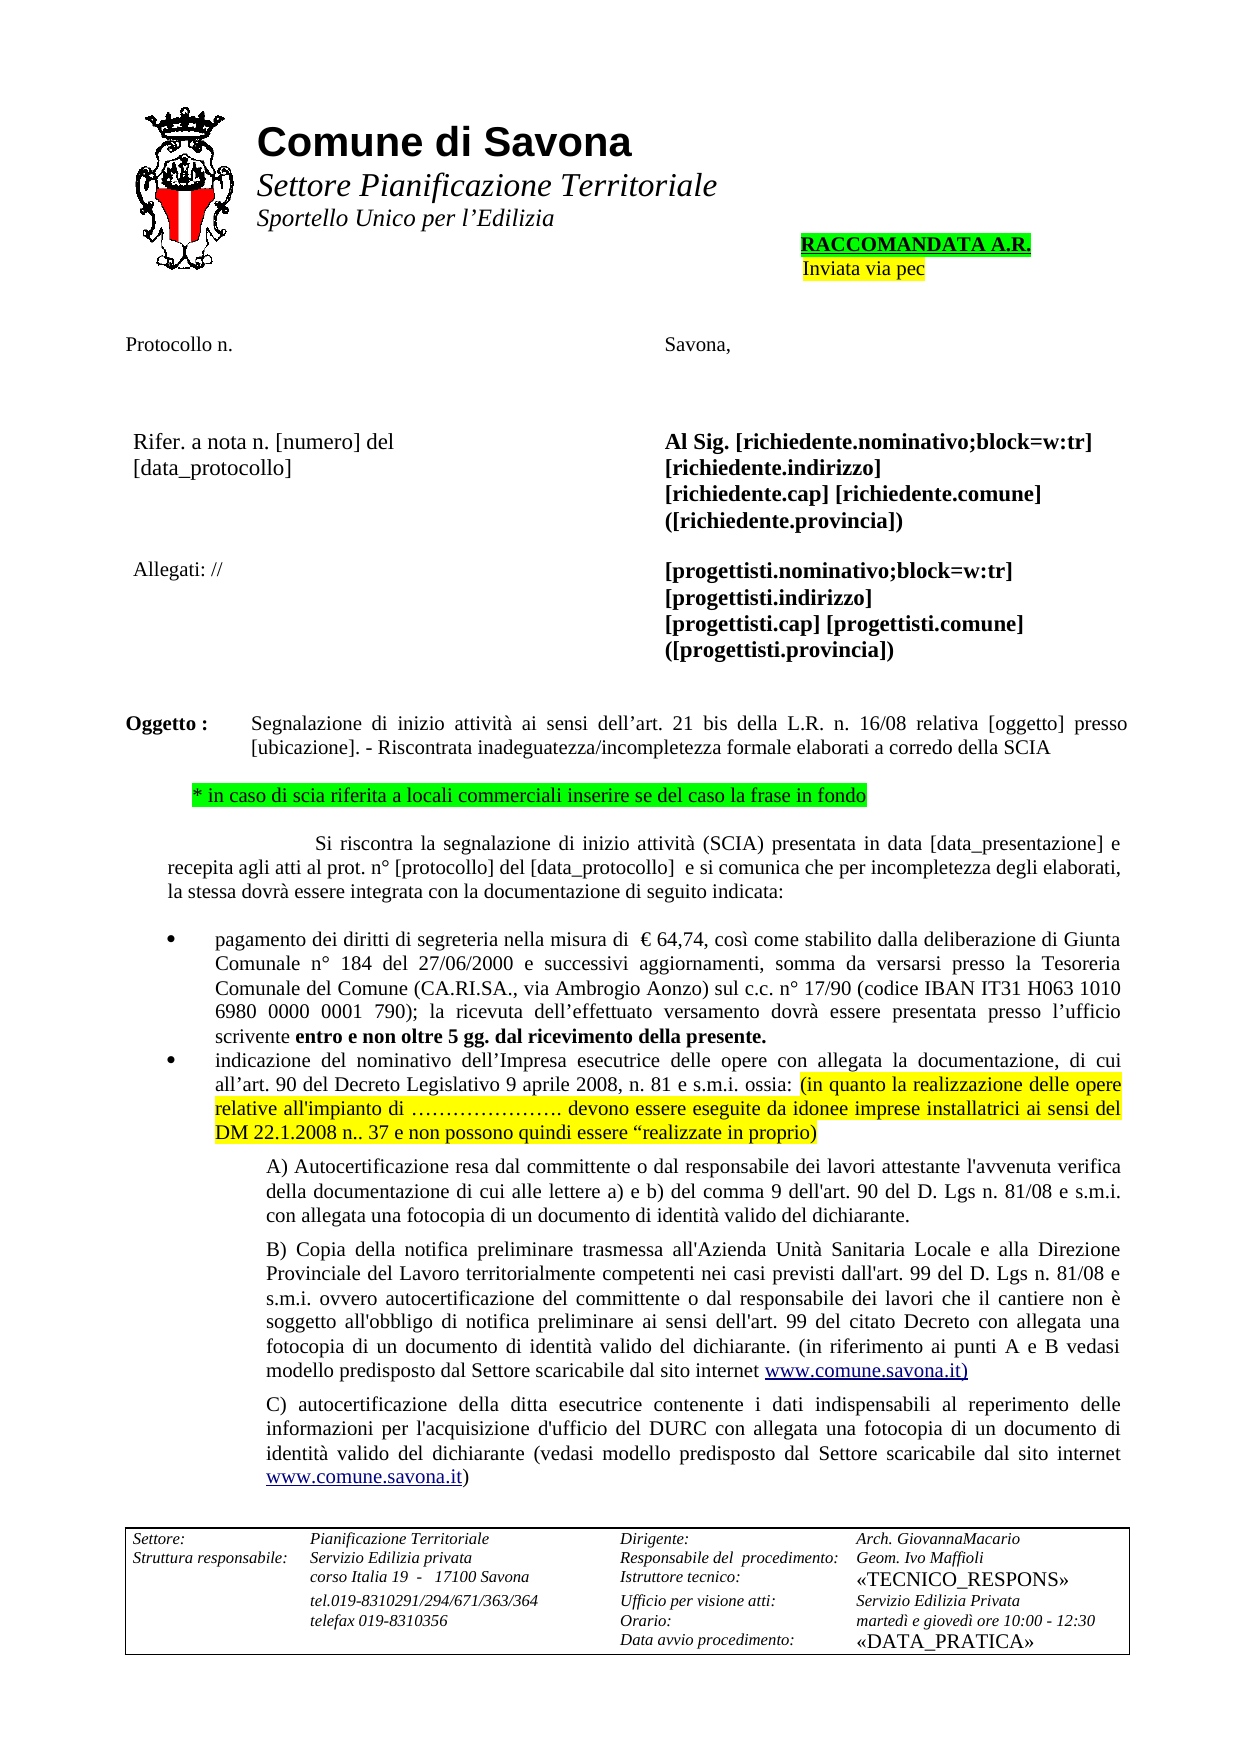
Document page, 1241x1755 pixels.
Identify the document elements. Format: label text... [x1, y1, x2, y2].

table_header Al Sig. [richiedente.nominativo;block=w:tr] [richiedente.indirizzo] [richiedente.cap] [richiedente.comune] ([richiedente.provincia]) [657, 428, 1144, 557]
table_header Savona, [657, 331, 1137, 356]
text B) Copia della notifica preliminare trasmessa all'Azienda Unità Sanitaria Locale e alla Direzione Provinciale del Lavoro territorialmente competenti nei casi previsti dall'art. 99 del D. Lgs n. 81/08 e s.m.i. ovvero autocertificazione del committente o dal responsabile dei lavori che il cantiere non è soggetto all'obbligo di notifica preliminare ai sensi dell'art. 99 del citato Decreto con allegata una fotocopia di un documento di identità valido del dichiarante. (in riferimento ai punti A e B vedasi modello predisposto dal Settore scaricabile dal sito internet www.comune.savona.it) [266, 1237, 1122, 1382]
table_header Rifer. a nota n. [numero] del [data_protocollo] [126, 428, 484, 557]
list indicazione del nominativo dell’Impresa esecutrice delle opere con allegata la documentazione, di cui all’art. 90 del Decreto Legislativo 9 aprile 2008, n. 81 e s.m.i. ossia: (in quanto la realizzazione delle opere relative all'impianto di …………………. devono essere eseguite da idonee imprese installatrici ai sensi del DM 22.1.2008 n.. 37 e non possono quindi essere “realizzate in proprio) [167, 1048, 1122, 1144]
text * in caso di scia riferita a locali commerciali inserire se del caso la frase in fondo [118, 783, 1122, 807]
table_header Oggetto : [118, 711, 243, 759]
table_cell Allegati: // [126, 557, 484, 663]
list pagamento dei diritti di segreteria nella misura di € 64,74, così come stabilito dalla deliberazione di Giunta Comunale n° 184 del 27/06/2000 e successivi aggiornamenti, somma da versarsi presso la Tesoreria Comunale del Comune (CA.RI.SA., via Ambrogio Aonzo) sul c.c. n° 17/90 (codice IBAN IT31 H063 1010 6980 0000 0001 790); la ricevuta dell’effettuato versamento dovrà essere presentata presso l’ufficio scrivente entro e non oltre 5 gg. dal ricevimento della presente. [167, 927, 1122, 1048]
table_header Segnalazione di inizio attività ai sensi dell’art. 21 bis della L.R. n. 16/08 relativa [oggetto] presso [ubicazione]. - Riscontrata inadeguatezza/incompletezza formale elaborati a corredo della SCIA [244, 711, 1137, 759]
table_cell [485, 557, 657, 663]
text C) autocertificazione della ditta esecutrice contenente i dati indispensabili al reperimento delle informazioni per l'acquisizione d'ufficio del DURC con allegata una fotocopia di un documento di identità valido del dichiarante (vedasi modello predisposto dal Settore scaricabile dal sito internet www.comune.savona.it) [266, 1392, 1122, 1488]
text A) Autocertificazione resa dal committente o dal responsabile dei lavori attestante l'avvenuta verifica della documentazione di cui alle lettere a) e b) del comma 9 dell'art. 90 del D. Lgs n. 81/08 e s.m.i. con allegata una fotocopia di un documento di identità valido del dichiarante. [266, 1154, 1122, 1227]
table_header [485, 428, 657, 557]
table_cell [progettisti.nominativo;block=w:tr] [progettisti.indirizzo] [progettisti.cap] [progettisti.comune] ([progettisti.provincia]) [657, 557, 1144, 663]
text Si riscontra la segnalazione di inizio attività (SCIA) presentata in data [data_presentazione] e recepita agli atti al prot. n° [protocollo] del [data_protocollo] e si comunica che per incompletezza degli elaborati, la stessa dovrà essere integrata con la documentazione di seguito indicata: [167, 831, 1122, 903]
table_header Protocollo n. [118, 331, 657, 356]
